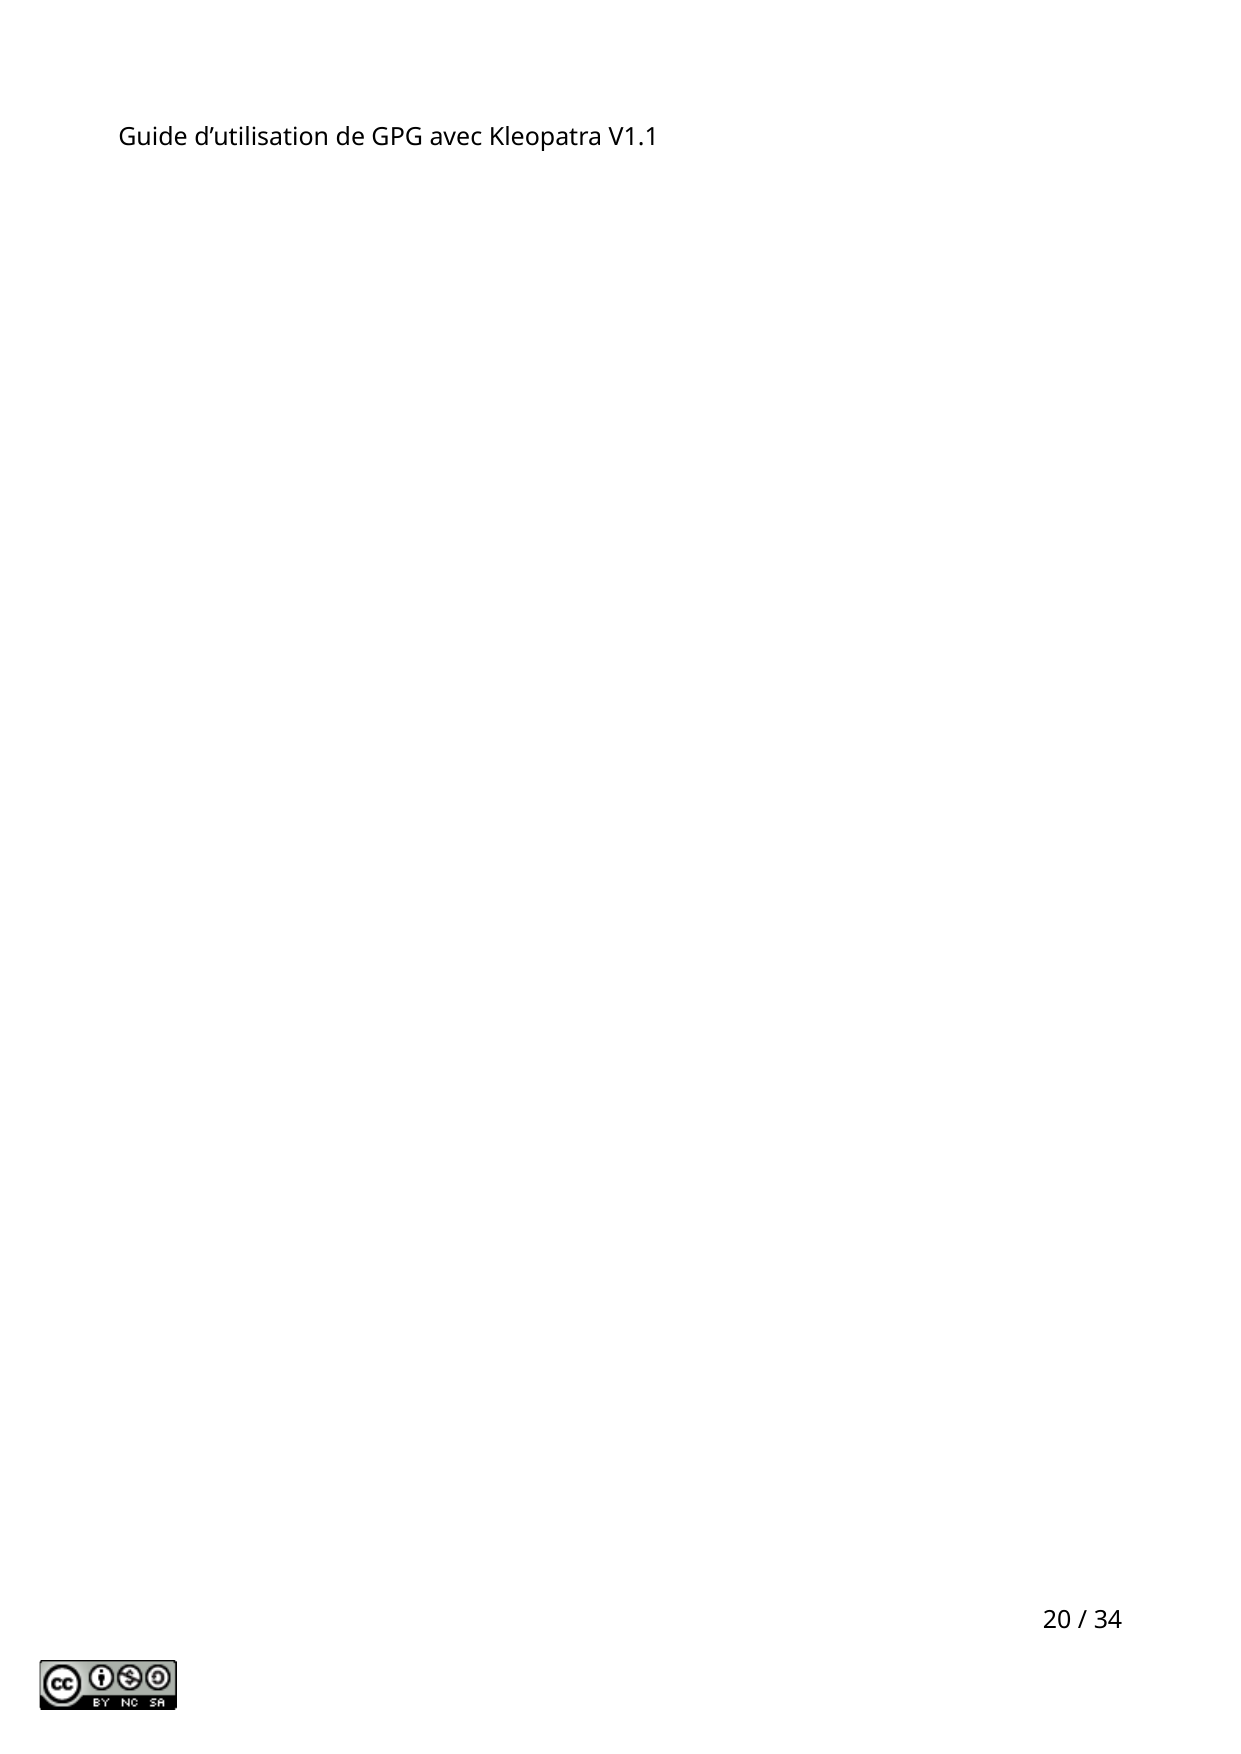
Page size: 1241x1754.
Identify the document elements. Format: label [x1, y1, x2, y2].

picture [39, 1660, 177, 1710]
